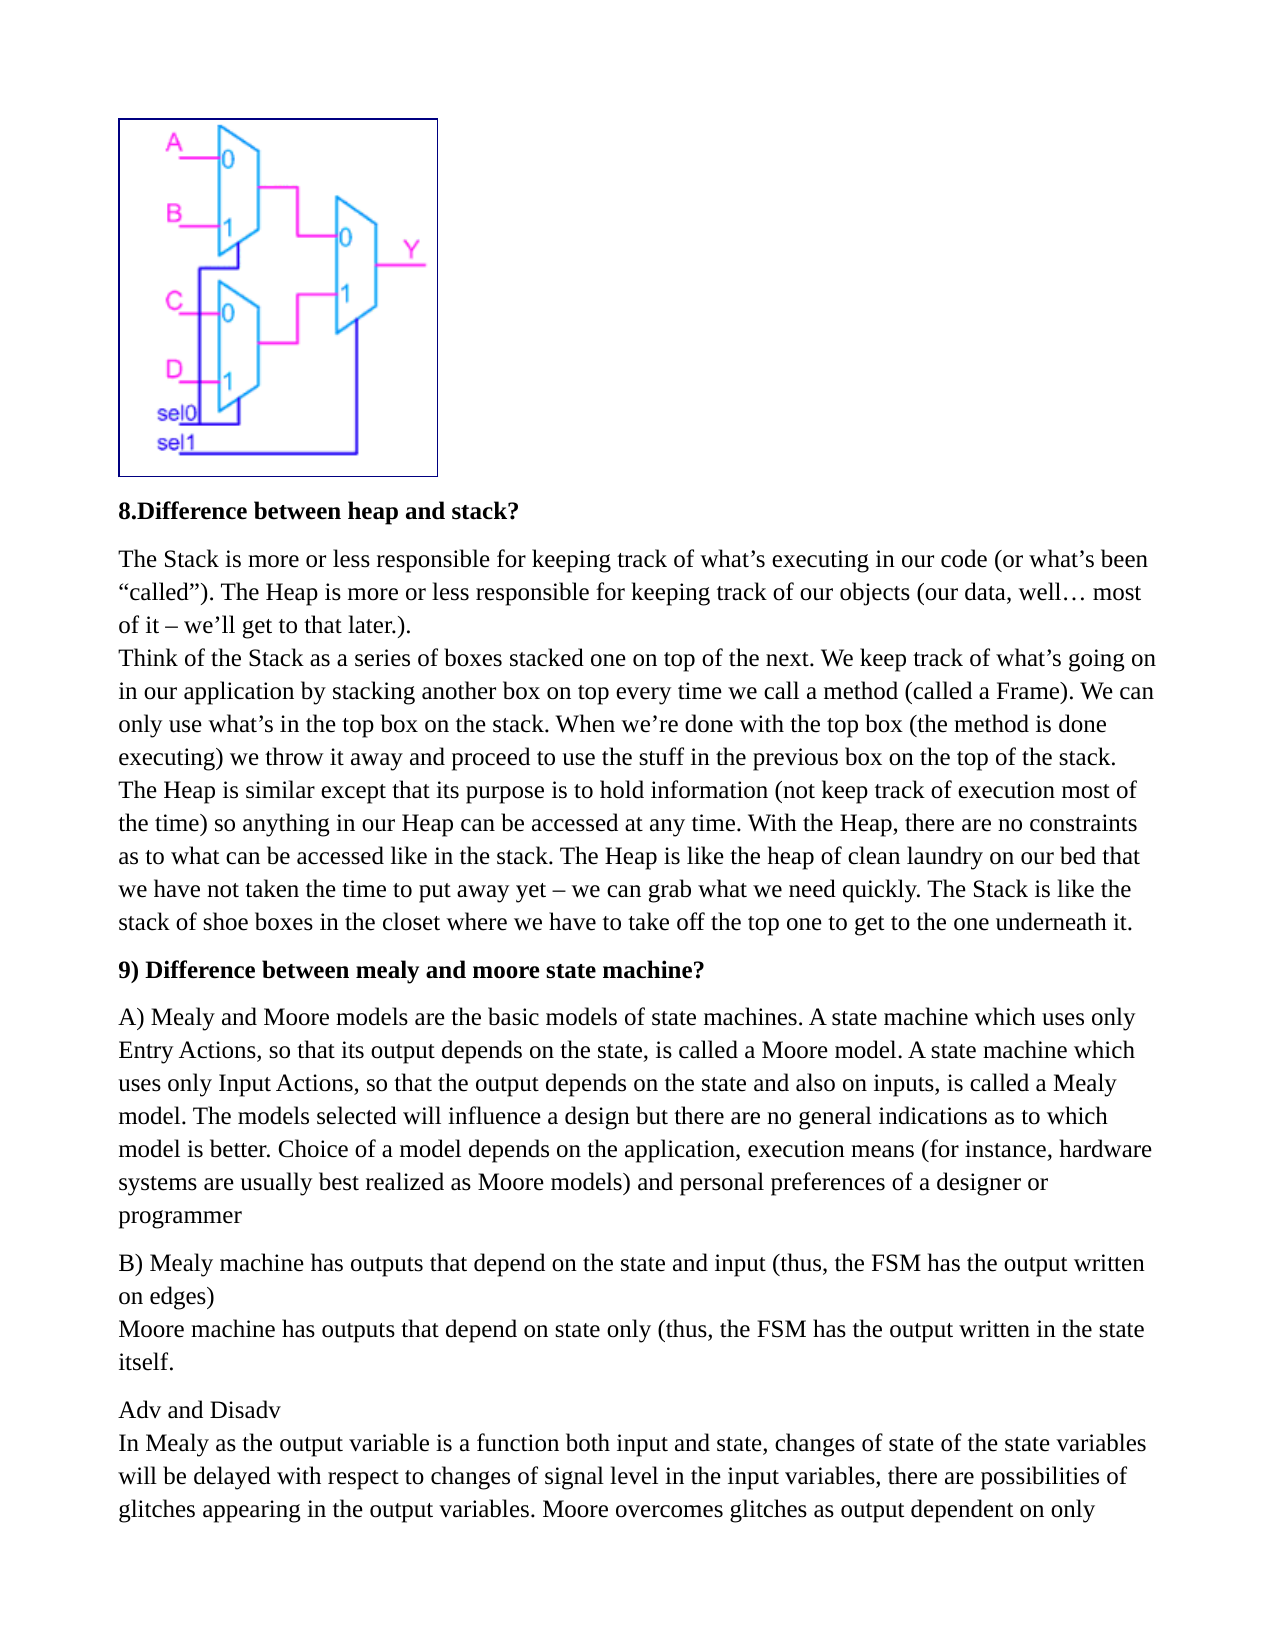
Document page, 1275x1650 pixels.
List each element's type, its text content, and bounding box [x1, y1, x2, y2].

text 9) Difference between mealy and moore state machine? [118, 955, 1157, 983]
picture [120, 120, 437, 476]
text A) Mealy and Moore models are the basic models of state machines. A state machine which uses only Entry Actions, so that its output depends on the state, is called a Moore model. A state machine which uses only Input Actions, so that the output depends on the state and also on inputs, is called a Mealy model. The models selected will influence a design but there are no general indications as to which model is better. Choice of a model depends on the application, execution means (for instance, hardware systems are usually best realized as Moore models) and personal preferences of a designer or programmer [118, 1002, 1157, 1229]
text 8.Difference between heap and stack? [118, 496, 1157, 525]
text B) Mealy machine has outputs that depend on the state and input (thus, the FSM has the output written on edges) Moore machine has outputs that depend on state only (thus, the FSM has the output written in the state itself. [118, 1248, 1157, 1376]
text Adv and Disadv In Mealy as the output variable is a function both input and state, changes of state of the state variables will be delayed with respect to changes of signal level in the input variables, there are possibilities of glitches appearing in the output variables. Moore overcomes glitches as output dependent on only [118, 1395, 1157, 1523]
text The Stack is more or less responsible for keeping track of what’s executing in our code (or what’s been “called”). The Heap is more or less responsible for keeping track of our objects (our data, well… most of it – we’ll get to that later.). Think of the Stack as a series of boxes stacked one on top of the next. We keep track of what’s going on in our application by stacking another box on top every time we call a method (called a Frame). We can only use what’s in the top box on the stack. When we’re done with the top box (the method is done executing) we throw it away and proceed to use the stuff in the previous box on the top of the stack. The Heap is similar except that its purpose is to hold information (not keep track of execution most of the time) so anything in our Heap can be accessed at any time. With the Heap, there are no constraints as to what can be accessed like in the stack. The Heap is like the heap of clean laundry on our bed that we have not taken the time to put away yet – we can grab what we need quickly. The Stack is like the stack of shoe boxes in the closet where we have to take off the top one to get to the one underneath it. [118, 544, 1157, 936]
